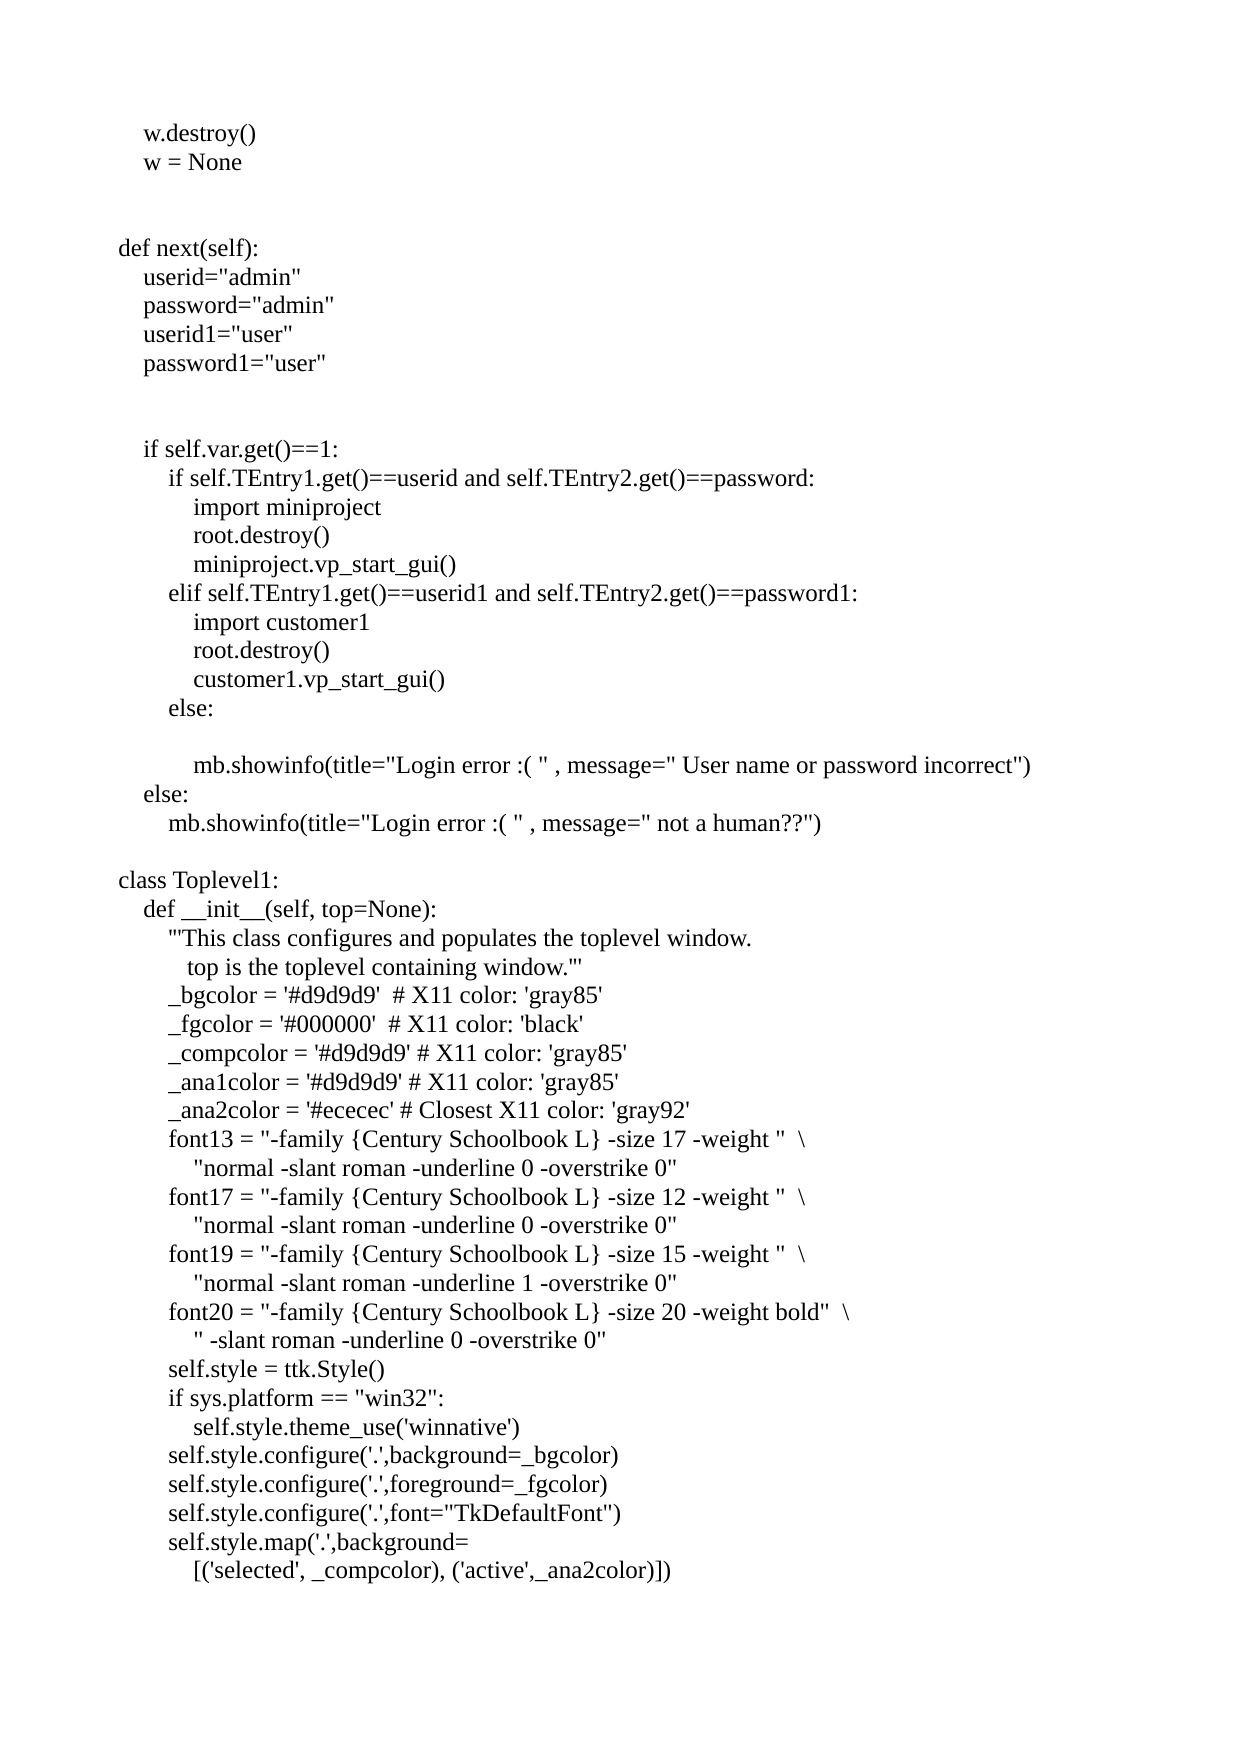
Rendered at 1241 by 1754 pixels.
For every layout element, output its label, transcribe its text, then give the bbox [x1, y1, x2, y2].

text [('selected', _compcolor), ('active',_ana2color)]) [118, 1556, 1122, 1584]
text w.destroy() [118, 118, 1122, 147]
text self.style.configure('.',foreground=_fgcolor) [118, 1469, 1122, 1498]
text root.destroy() [118, 521, 1122, 549]
text _bgcolor = '#d9d9d9' # X11 color: 'gray85' [118, 981, 1122, 1009]
text font20 = "-family {Century Schoolbook L} -size 20 -weight bold" \ [118, 1297, 1122, 1326]
text top is the toplevel containing window.''' [118, 952, 1122, 981]
text font17 = "-family {Century Schoolbook L} -size 12 -weight " \ [118, 1182, 1122, 1211]
text self.style.map('.',background= [118, 1527, 1122, 1556]
text font13 = "-family {Century Schoolbook L} -size 17 -weight " \ [118, 1124, 1122, 1153]
text userid="admin" [118, 262, 1122, 291]
text '''This class configures and populates the toplevel window. [118, 923, 1122, 952]
text root.destroy() [118, 636, 1122, 664]
text " -slant roman -underline 0 -overstrike 0" [118, 1326, 1122, 1354]
text "normal -slant roman -underline 0 -overstrike 0" [118, 1211, 1122, 1239]
text customer1.vp_start_gui() [118, 664, 1122, 693]
text password1="user" [118, 348, 1122, 377]
text self.style = ttk.Style() [118, 1354, 1122, 1383]
text mb.showinfo(title="Login error :( " , message=" User name or password incorrect") [118, 751, 1122, 779]
text password="admin" [118, 291, 1122, 319]
text userid1="user" [118, 319, 1122, 348]
text if sys.platform == "win32": [118, 1383, 1122, 1412]
text self.style.theme_use('winnative') [118, 1412, 1122, 1441]
text class Toplevel1: [118, 866, 1122, 894]
text if self.TEntry1.get()==userid and self.TEntry2.get()==password: [118, 463, 1122, 492]
text import customer1 [118, 607, 1122, 636]
text def next(self): [118, 233, 1122, 262]
text "normal -slant roman -underline 0 -overstrike 0" [118, 1153, 1122, 1182]
text self.style.configure('.',background=_bgcolor) [118, 1441, 1122, 1469]
text _compcolor = '#d9d9d9' # X11 color: 'gray85' [118, 1038, 1122, 1067]
text def __init__(self, top=None): [118, 894, 1122, 923]
text mb.showinfo(title="Login error :( " , message=" not a human??") [118, 808, 1122, 837]
text _fgcolor = '#000000' # X11 color: 'black' [118, 1009, 1122, 1038]
text self.style.configure('.',font="TkDefaultFont") [118, 1498, 1122, 1527]
text w = None [118, 147, 1122, 176]
text else: [118, 779, 1122, 808]
text miniproject.vp_start_gui() [118, 549, 1122, 578]
text "normal -slant roman -underline 1 -overstrike 0" [118, 1268, 1122, 1297]
text if self.var.get()==1: [118, 434, 1122, 463]
text _ana2color = '#ececec' # Closest X11 color: 'gray92' [118, 1096, 1122, 1124]
text elif self.TEntry1.get()==userid1 and self.TEntry2.get()==password1: [118, 578, 1122, 607]
text font19 = "-family {Century Schoolbook L} -size 15 -weight " \ [118, 1239, 1122, 1268]
text else: [118, 693, 1122, 722]
text import miniproject [118, 492, 1122, 521]
text _ana1color = '#d9d9d9' # X11 color: 'gray85' [118, 1067, 1122, 1096]
